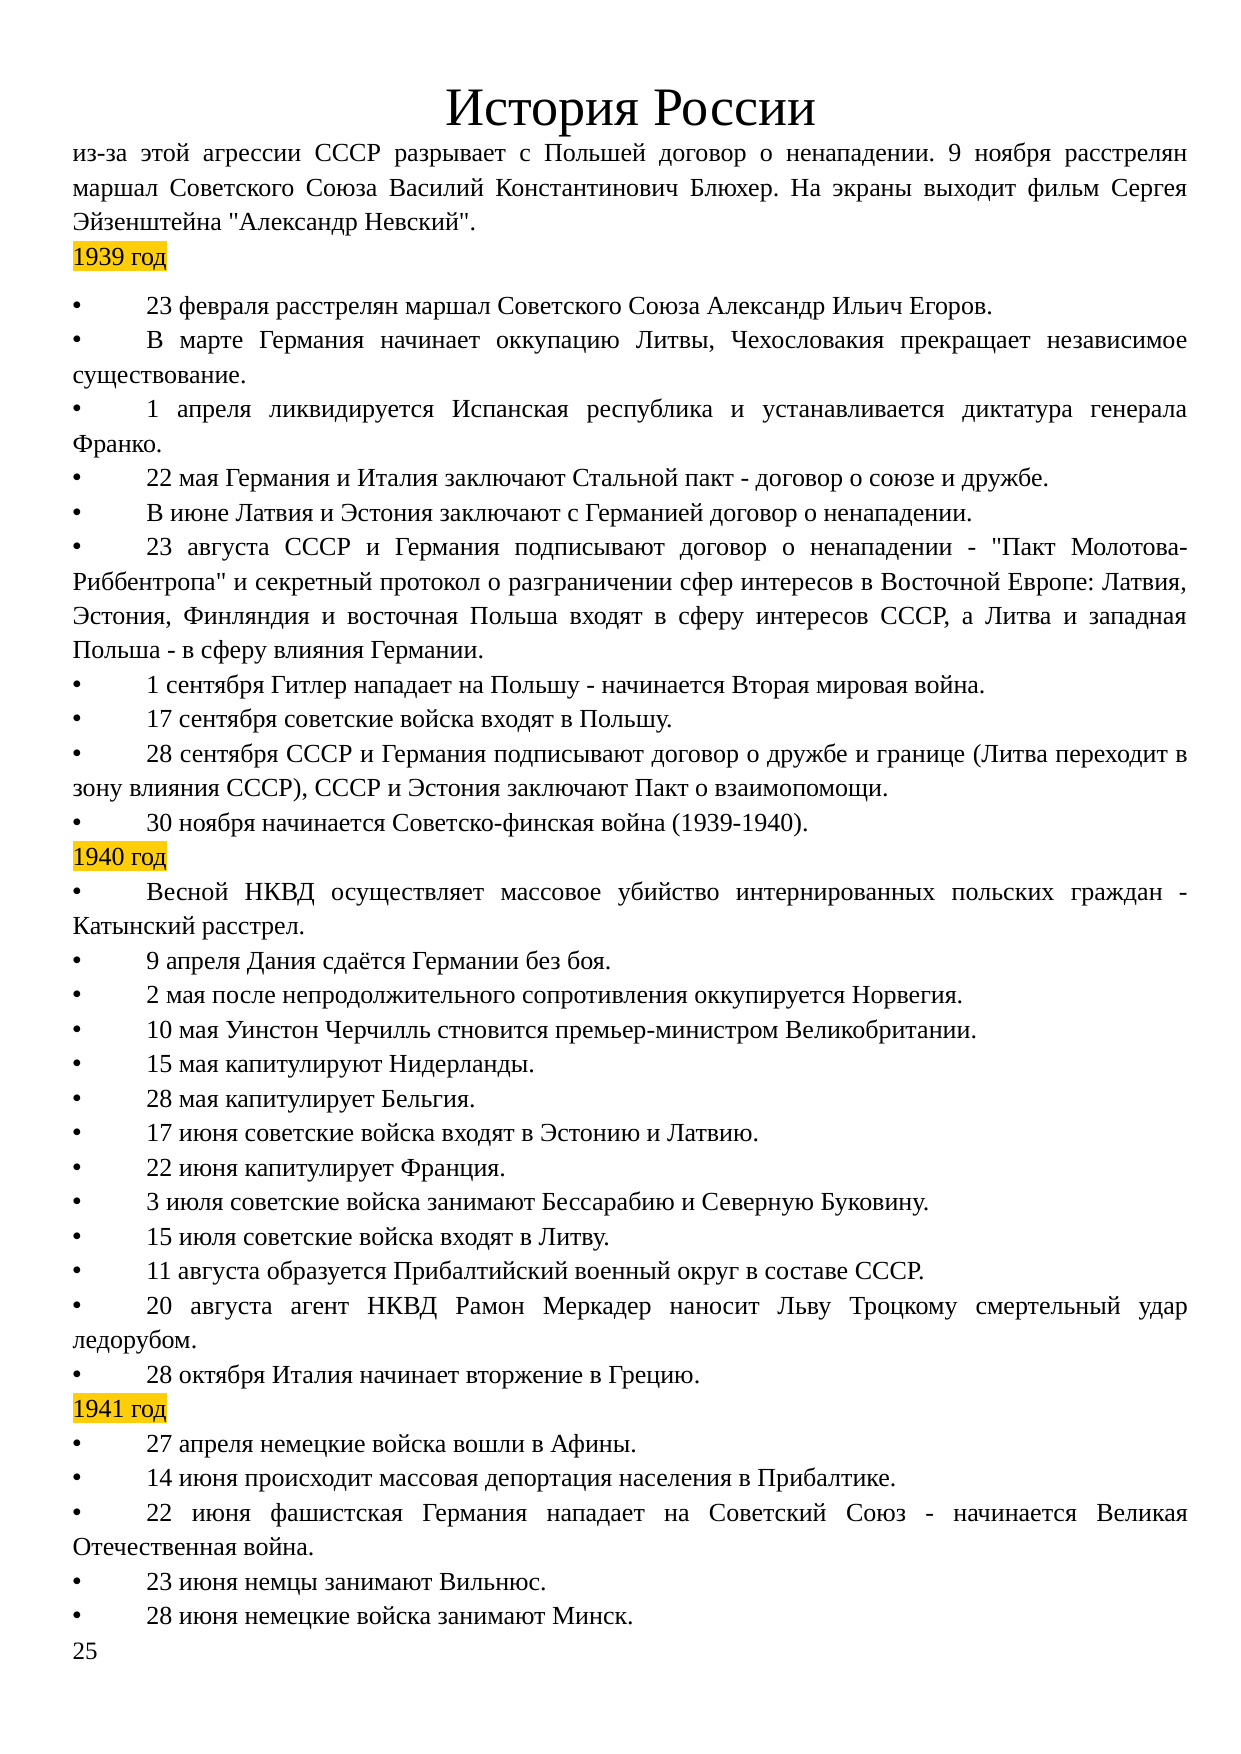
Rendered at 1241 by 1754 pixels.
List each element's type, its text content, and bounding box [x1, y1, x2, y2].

text 1939 год [72, 241, 1189, 271]
list 1 сентября Гитлер нападает на Польшу - начинается Вторая мировая война. [72, 669, 1189, 699]
list 3 июля советские войска занимают Бессарабию и Северную Буковину. [72, 1186, 1189, 1216]
text из-за этой агрессии СССР разрывает с Польшей договор о ненападении. 9 ноября расстрелян маршал Советского Союза Василий Константинович Блюхер. На экраны выходит фильм Сергея Эйзенштейна "Александр Невский". [72, 137, 1189, 236]
list 9 апреля Дания сдаётся Германии без боя. [72, 945, 1189, 975]
list В марте Германия начинает оккупацию Литвы, Чехословакия прекращает независимое существование. [72, 324, 1189, 389]
list 10 мая Уинстон Черчилль стновится премьер-министром Великобритании. [72, 1014, 1189, 1044]
text 1941 год [72, 1393, 1189, 1423]
list В июне Латвия и Эстония заключают с Германией договор о ненападении. [72, 497, 1189, 527]
list 17 июня советские войска входят в Эстонию и Латвию. [72, 1117, 1189, 1147]
list 22 мая Германия и Италия заключают Стальной пакт - договор о союзе и дружбе. [72, 462, 1189, 492]
list 14 июня происходит массовая депортация населения в Прибалтике. [72, 1462, 1189, 1492]
list 15 июля советские войска входят в Литву. [72, 1221, 1189, 1251]
list 28 июня немецкие войска занимают Минск. [72, 1600, 1189, 1630]
list 30 ноября начинается Советско-финская война (1939-1940). [72, 807, 1189, 837]
list 23 августа СССР и Германия подписывают договор о ненападении - "Пакт Молотова-Риббентропа" и секретный протокол о разграничении сфер интересов в Восточной Европе: Латвия, Эстония, Финляндия и восточная Польша входят в сферу интересов СССР, а Литва и западная Польша - в сферу влияния Германии. [72, 531, 1189, 664]
list 17 сентября советские войска входят в Польшу. [72, 703, 1189, 733]
list 28 мая капитулирует Бельгия. [72, 1083, 1189, 1113]
list Весной НКВД осуществляет массовое убийство интернированных польских граждан - Катынский расстрел. [72, 876, 1189, 940]
list 23 февраля расстрелян маршал Советского Союза Александр Ильич Егоров. [72, 290, 1189, 320]
list 11 августа образуется Прибалтийский военный округ в составе СССР. [72, 1255, 1189, 1285]
list 2 мая после непродолжительного сопротивления оккупируется Норвегия. [72, 979, 1189, 1009]
list 28 октября Италия начинает вторжение в Грецию. [72, 1359, 1189, 1389]
list 27 апреля немецкие войска вошли в Афины. [72, 1428, 1189, 1458]
list 22 июня капитулирует Франция. [72, 1152, 1189, 1182]
text 1940 год [72, 841, 1189, 871]
list 23 июня немцы занимают Вильнюс. [72, 1566, 1189, 1596]
list 15 мая капитулируют Нидерланды. [72, 1048, 1189, 1078]
list 1 апреля ликвидируется Испанская республика и устанавливается диктатура генерала Франко. [72, 393, 1189, 458]
list 28 сентября СССР и Германия подписывают договор о дружбе и границе (Литва переходит в зону влияния СССР), СССР и Эстония заключают Пакт о взаимопомощи. [72, 738, 1189, 802]
list 22 июня фашистская Германия нападает на Советский Союз - начинается Великая Отечественная война. [72, 1497, 1189, 1561]
list 20 августа агент НКВД Рамон Меркадер наносит Льву Троцкому смертельный удар ледорубом. [72, 1290, 1189, 1354]
